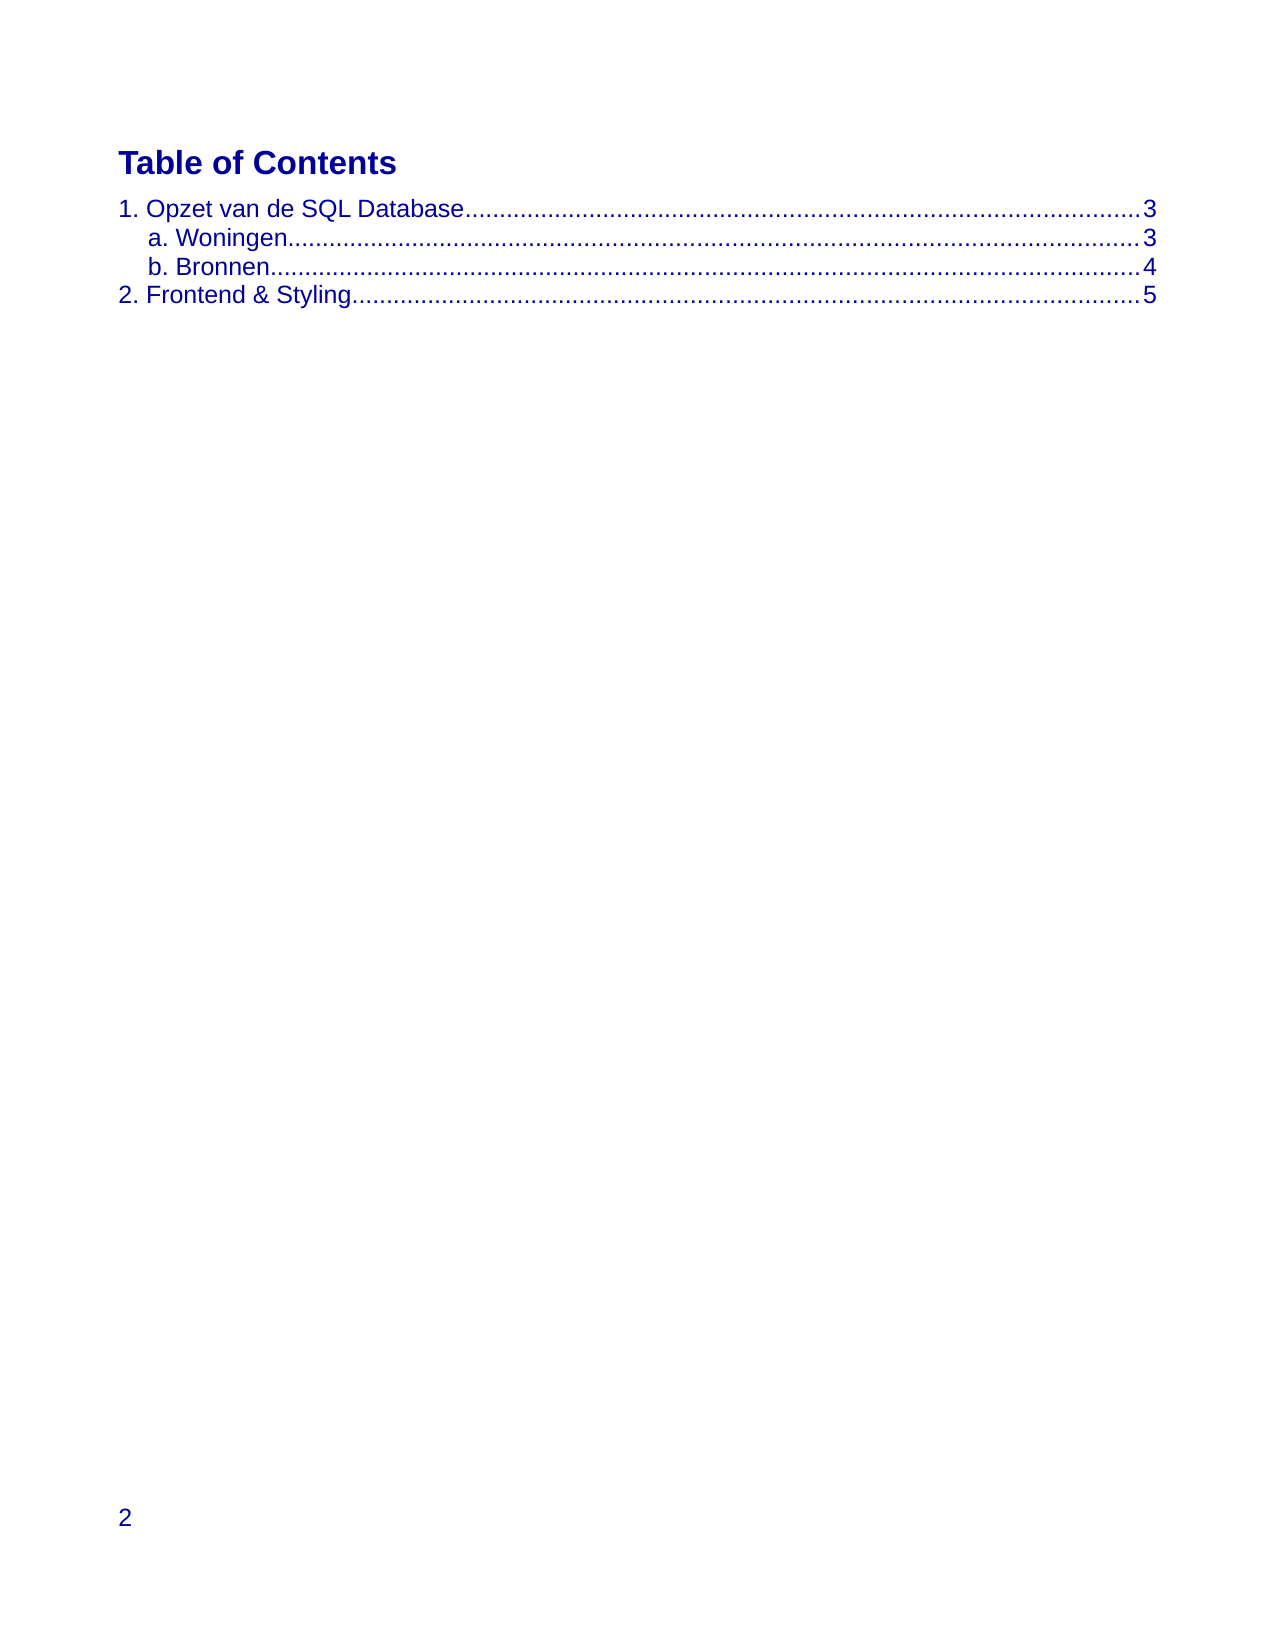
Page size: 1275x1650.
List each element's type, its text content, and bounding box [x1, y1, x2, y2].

text b. Bronnen 4 [148, 252, 1157, 280]
text a. Woningen 3 [148, 223, 1157, 252]
text 2. Frontend & Styling 5 [118, 280, 1157, 309]
text 1. Opzet van de SQL Database 3 [118, 194, 1157, 223]
subtitle Table of Contents [118, 143, 1157, 182]
